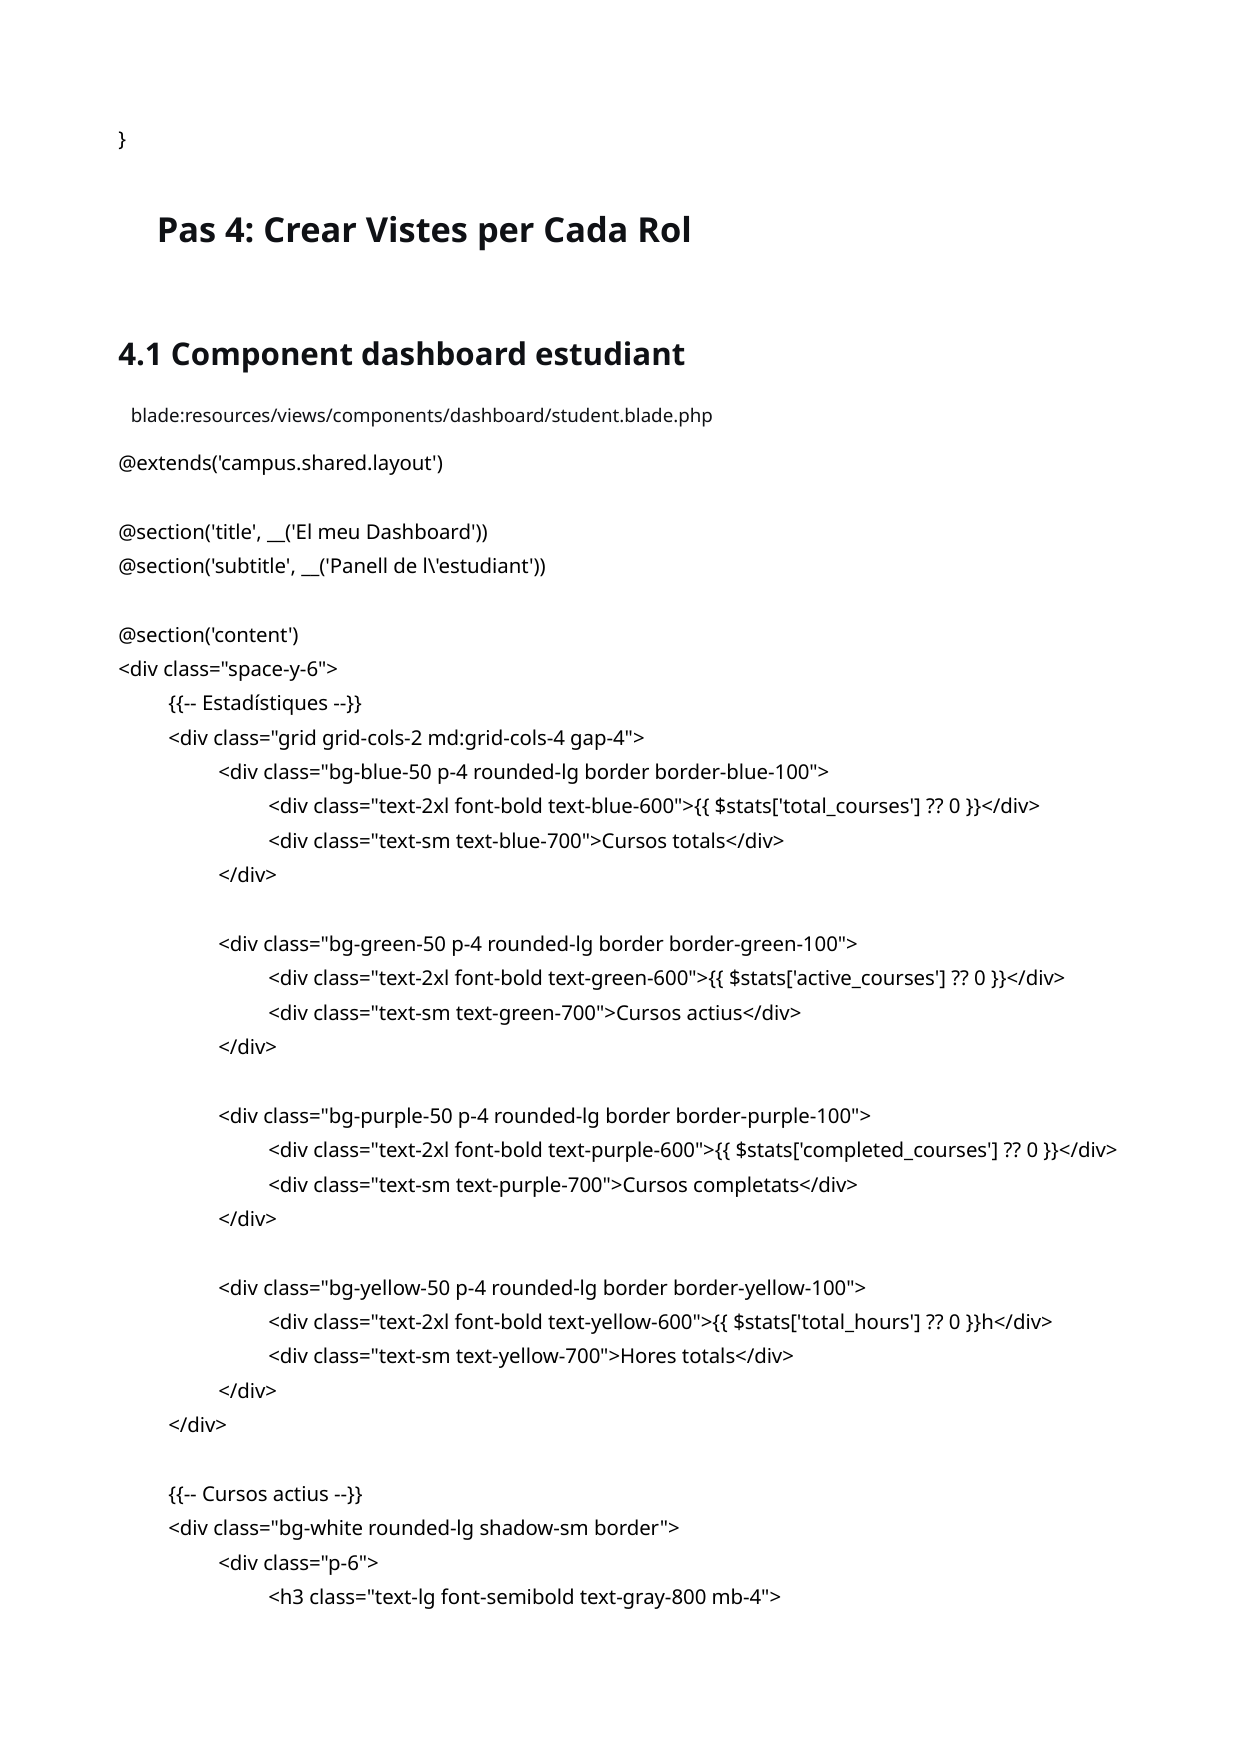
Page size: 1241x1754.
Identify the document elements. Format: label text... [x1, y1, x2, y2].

text </div> [118, 854, 1122, 889]
text {{-- Estadístiques --}} [118, 683, 1122, 717]
text <div class="text-2xl font-bold text-yellow-600">{{ $stats['total_hours'] ?? 0 }}h</div> [118, 1301, 1122, 1336]
text <div class="text-sm text-purple-700">Cursos completats</div> [118, 1164, 1122, 1198]
text <div class="p-6"> [118, 1542, 1122, 1576]
text <div class="grid grid-cols-2 md:grid-cols-4 gap-4"> [118, 717, 1122, 751]
text <div class="text-2xl font-bold text-green-600">{{ $stats['active_courses'] ?? 0 }}</div> [118, 958, 1122, 992]
text <div class="bg-purple-50 p-4 rounded-lg border border-purple-100"> [118, 1095, 1122, 1129]
text } [118, 118, 1122, 152]
text </div> [118, 1370, 1122, 1404]
text </div> [118, 1198, 1122, 1233]
text <h3 class="text-lg font-semibold text-gray-800 mb-4"> [118, 1576, 1122, 1611]
text <div class="text-2xl font-bold text-blue-600">{{ $stats['total_courses'] ?? 0 }}</div> [118, 786, 1122, 820]
text <div class="bg-blue-50 p-4 rounded-lg border border-blue-100"> [118, 751, 1122, 786]
subtitle 🔧 Pas 4: Crear Vistes per Cada Rol [118, 202, 1122, 252]
text <div class="text-sm text-blue-700">Cursos totals</div> [118, 820, 1122, 854]
text <div class="bg-yellow-50 p-4 rounded-lg border border-yellow-100"> [118, 1267, 1122, 1301]
text </div> [118, 1404, 1122, 1439]
text @section('subtitle', __('Panell de l\'estudiant')) [118, 545, 1122, 579]
text {{-- Cursos actius --}} [118, 1473, 1122, 1508]
text @section('title', __('El meu Dashboard')) [118, 511, 1122, 545]
text blade:resources/views/components/dashboard/student.blade.php [131, 399, 1122, 427]
text </div> [118, 1026, 1122, 1061]
text <div class="bg-green-50 p-4 rounded-lg border border-green-100"> [118, 923, 1122, 958]
text @section('content') [118, 614, 1122, 648]
text <div class="text-sm text-yellow-700">Hores totals</div> [118, 1336, 1122, 1370]
subtitle 4.1 Component dashboard estudiant [118, 327, 1122, 374]
text <div class="text-2xl font-bold text-purple-600">{{ $stats['completed_courses'] ?? 0 }}</div> [118, 1129, 1122, 1164]
text @extends('campus.shared.layout') [118, 442, 1122, 476]
text <div class="bg-white rounded-lg shadow-sm border"> [118, 1508, 1122, 1542]
text <div class="space-y-6"> [118, 648, 1122, 683]
text <div class="text-sm text-green-700">Cursos actius</div> [118, 992, 1122, 1026]
